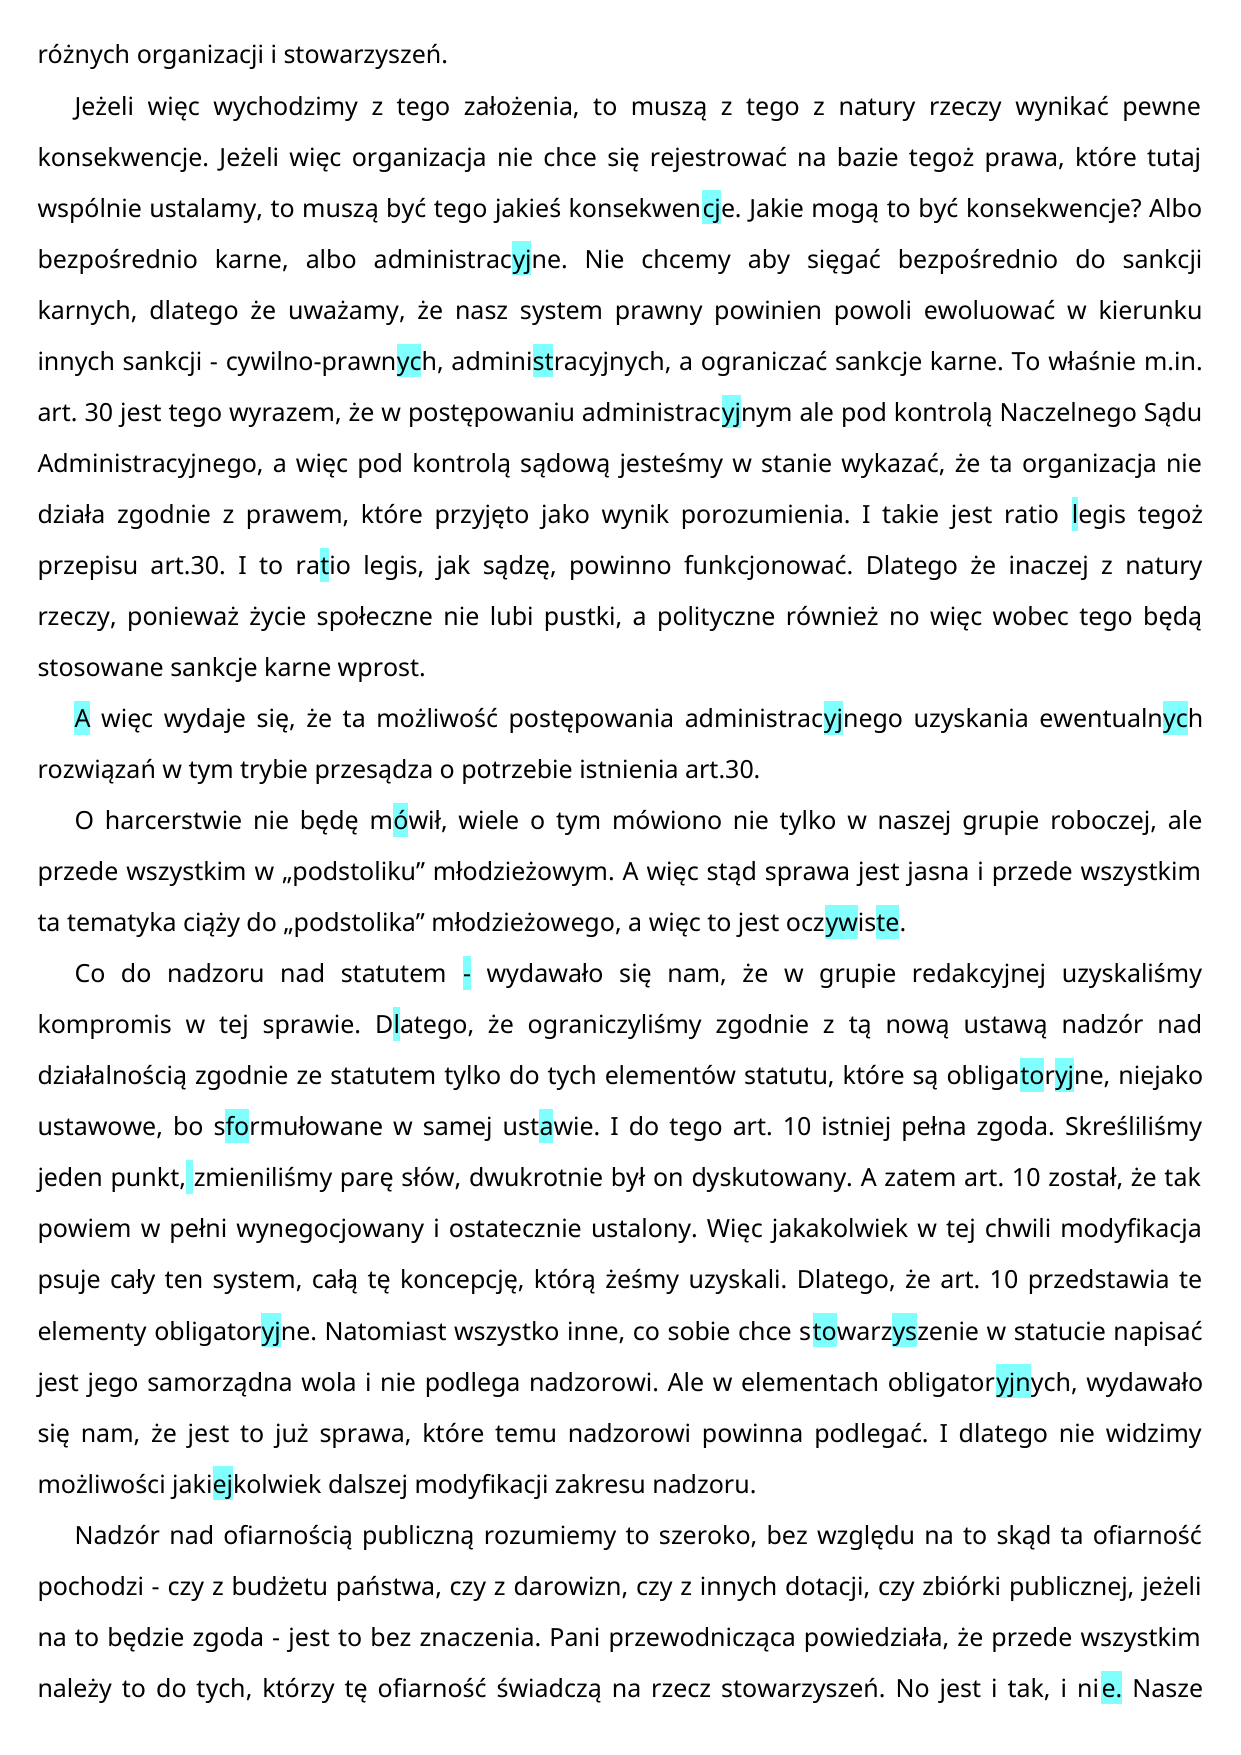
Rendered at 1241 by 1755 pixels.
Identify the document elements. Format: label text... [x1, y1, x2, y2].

text Nadzór nad ofiarnością publiczną rozumiemy to szeroko, bez względu na to skąd ta ofiarność pochodzi - czy z budżetu państwa, czy z darowizn, czy z innych dotacji, czy zbiórki publicznej, jeżeli na to będzie zgoda - jest to bez znaczenia. Pani przewodnicząca powiedziała, że przede wszystkim należy to do tych, którzy tę ofiarność świadczą na rzecz stowarzyszeń. No jest i tak, i nie. Nasze [37, 1517, 1203, 1704]
text Jeżeli więc wychodzimy z tego założenia, to muszą z tego z natury rzeczy wynikać pewne konsekwencje. Jeżeli więc organizacja nie chce się rejestrować na bazie tegoż prawa, które tutaj wspólnie ustalamy, to muszą być tego jakieś konsekwencje. Jakie mogą to być konsekwencje? Albo bezpośrednio karne, albo administracyjne. Nie chcemy aby sięgać bezpośrednio do sankcji karnych, dlatego że uważamy, że nasz system prawny powinien powoli ewoluować w kierunku innych sankcji - cywilno-prawnych, administracyjnych, a ograniczać sankcje karne. To właśnie m.in. art. 30 jest tego wyrazem, że w postępowaniu administracyjnym ale pod kontrolą Naczelnego Sądu Administracyjnego, a więc pod kontrolą sądową jesteśmy w stanie wykazać, że ta organizacja nie działa zgodnie z prawem, które przyjęto jako wynik porozumienia. I takie jest ratio legis tegoż przepisu art.30. I to ratio legis, jak sądzę, powinno funkcjonować. Dlatego że inaczej z natury rzeczy, ponieważ życie społeczne nie lubi pustki, a polityczne również no więc wobec tego będą stosowane sankcje karne wprost. [37, 88, 1203, 684]
text O harcerstwie nie będę mówił, wiele o tym mówiono nie tylko w naszej grupie roboczej, ale przede wszystkim w „podstoliku” młodzieżowym. A więc stąd sprawa jest jasna i przede wszystkim ta tematyka ciąży do „podstolika” młodzieżowego, a więc to jest oczywiste. [37, 803, 1203, 939]
text różnych organizacji i stowarzyszeń. [37, 37, 1203, 71]
text A więc wydaje się, że ta możliwość postępowania administracyjnego uzyskania ewentualnych rozwiązań w tym trybie przesądza o potrzebie istnienia art.30. [37, 701, 1203, 786]
text Co do nadzoru nad statutem - wydawało się nam, że w grupie redakcyjnej uzyskaliśmy kompromis w tej sprawie. Dlatego, że ograniczyliśmy zgodnie z tą nową ustawą nadzór nad działalnością zgodnie ze statutem tylko do tych elementów statutu, które są obligatoryjne, niejako ustawowe, bo sformułowane w samej ustawie. I do tego art. 10 istniej pełna zgoda. Skreśliliśmy jeden punkt, zmieniliśmy parę słów, dwukrotnie był on dyskutowany. A zatem art. 10 został, że tak powiem w pełni wynegocjowany i ostatecznie ustalony. Więc jakakolwiek w tej chwili modyfikacja psuje cały ten system, całą tę koncepcję, którą żeśmy uzyskali. Dlatego, że art. 10 przedstawia te elementy obligatoryjne. Natomiast wszystko inne, co sobie chce stowarzyszenie w statucie napisać jest jego samorządna wola i nie podlega nadzorowi. Ale w elementach obligatoryjnych, wydawało się nam, że jest to już sprawa, które temu nadzorowi powinna podlegać. I dlatego nie widzimy możliwości jakiejkolwiek dalszej modyfikacji zakresu nadzoru. [37, 956, 1203, 1500]
